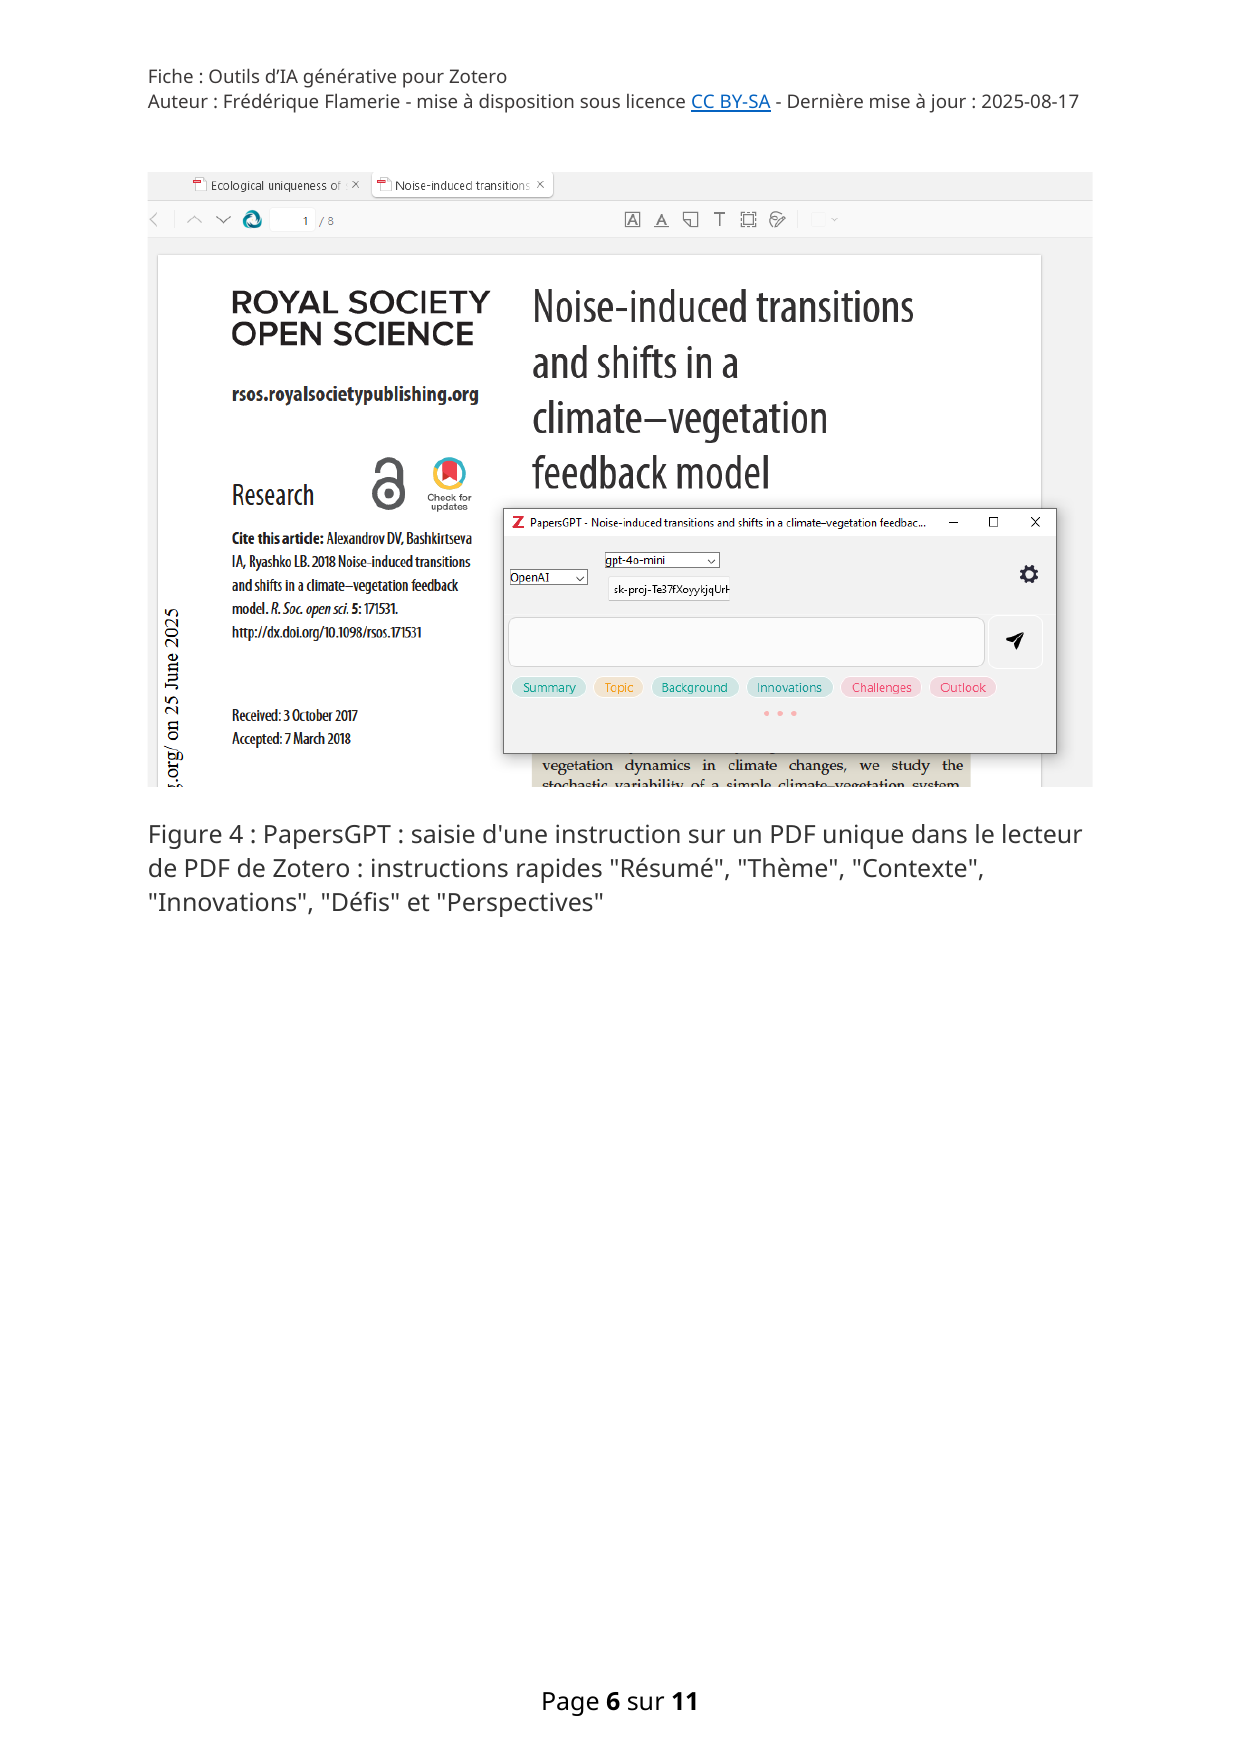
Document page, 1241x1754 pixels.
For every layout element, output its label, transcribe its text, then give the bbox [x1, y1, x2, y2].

text Figure 4 : PapersGPT : saisie d'une instruction sur un PDF unique dans le lecteur de PDF de Zotero : instructions rapides "Résumé", "Thème", "Contexte", "Innovations", "Défis" et "Perspectives" [148, 787, 1092, 918]
picture [147, 172, 1093, 787]
